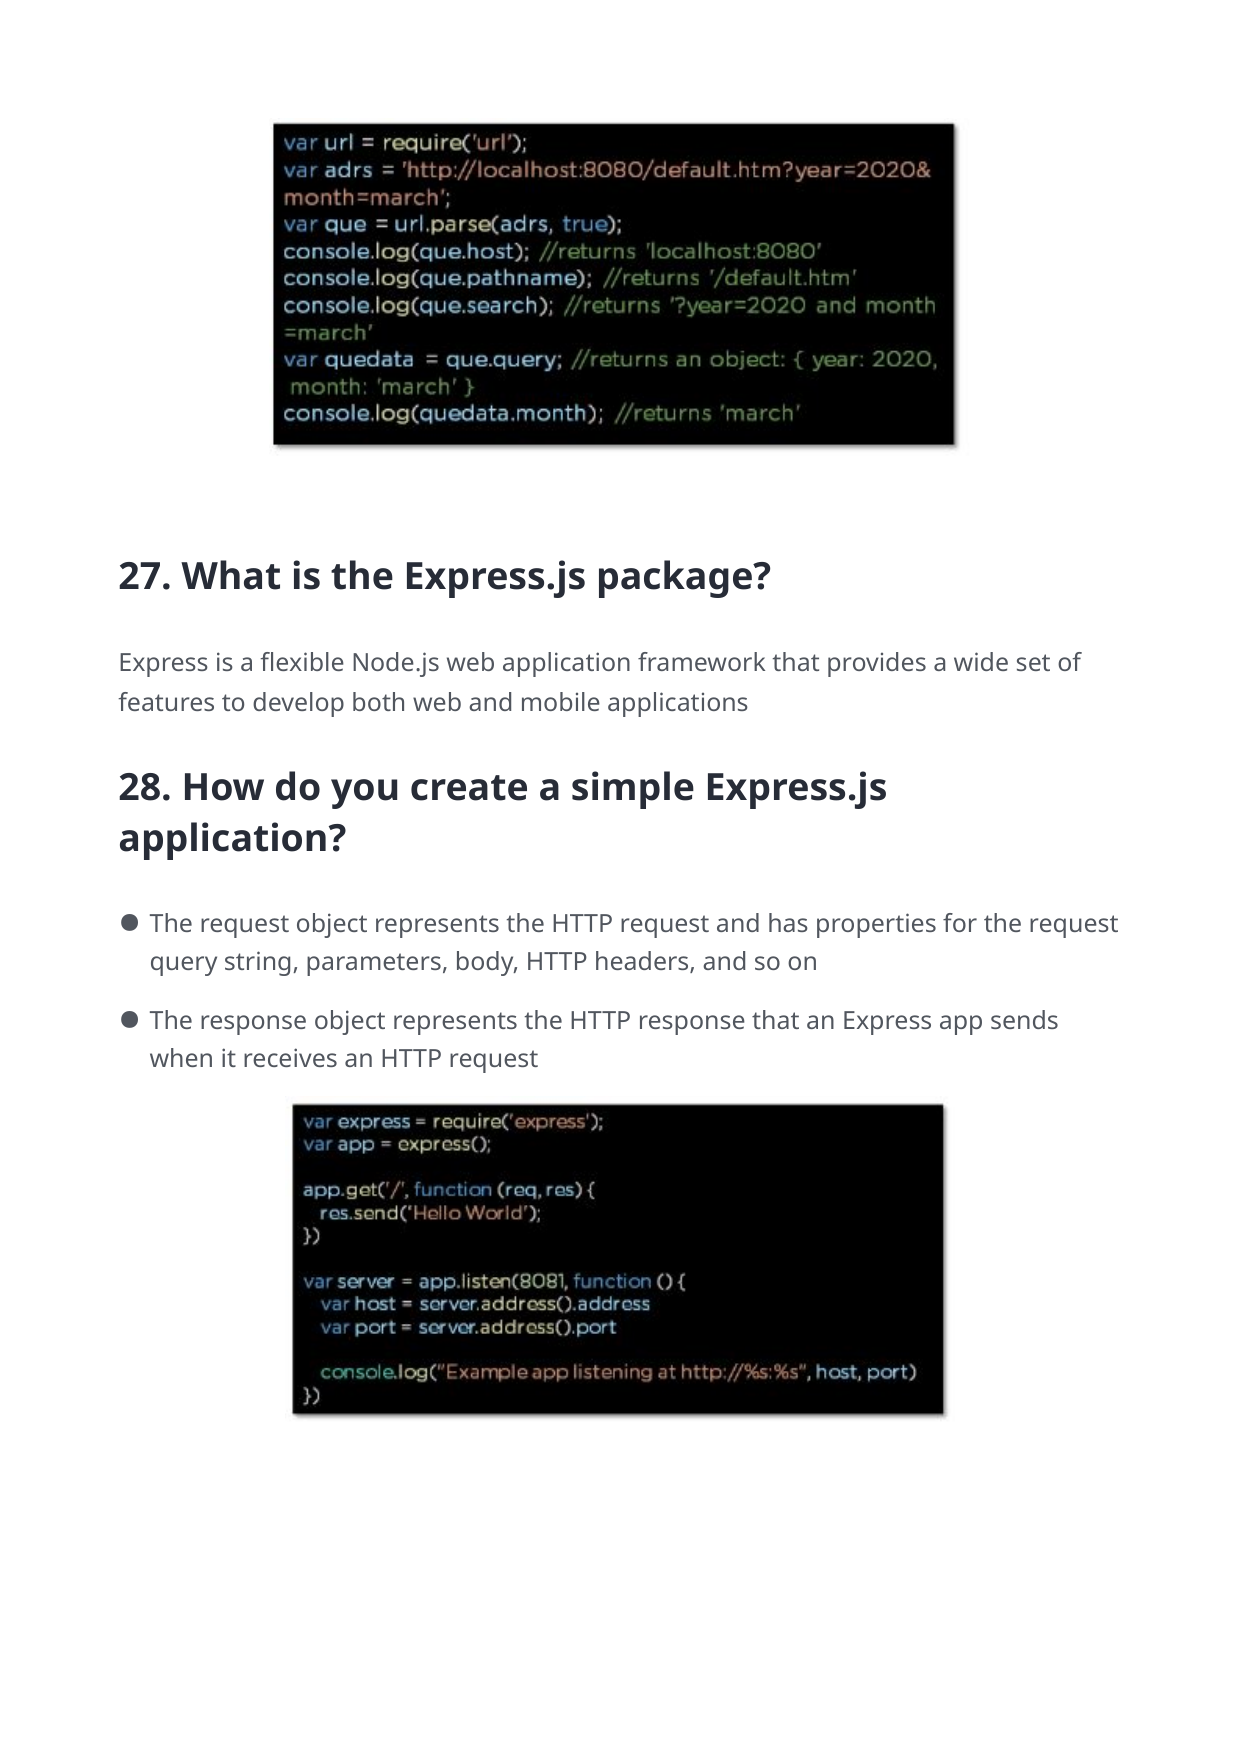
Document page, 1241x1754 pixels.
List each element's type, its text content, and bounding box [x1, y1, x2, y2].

text Express is a flexible Node.js web application framework that provides a wide set of features to develop both web and mobile applications [118, 638, 1122, 719]
text 28. How do you create a simple Express.js application? [118, 760, 1122, 862]
list The request object represents the HTTP request and has properties for the request query string, parameters, body, HTTP headers, and so on [120, 902, 1122, 977]
picture [269, 118, 971, 459]
picture [285, 1096, 956, 1431]
subtitle 27. What is the Express.js package? [118, 549, 1122, 600]
list The response object represents the HTTP response that an Express app sends when it receives an HTTP request [120, 999, 1122, 1074]
